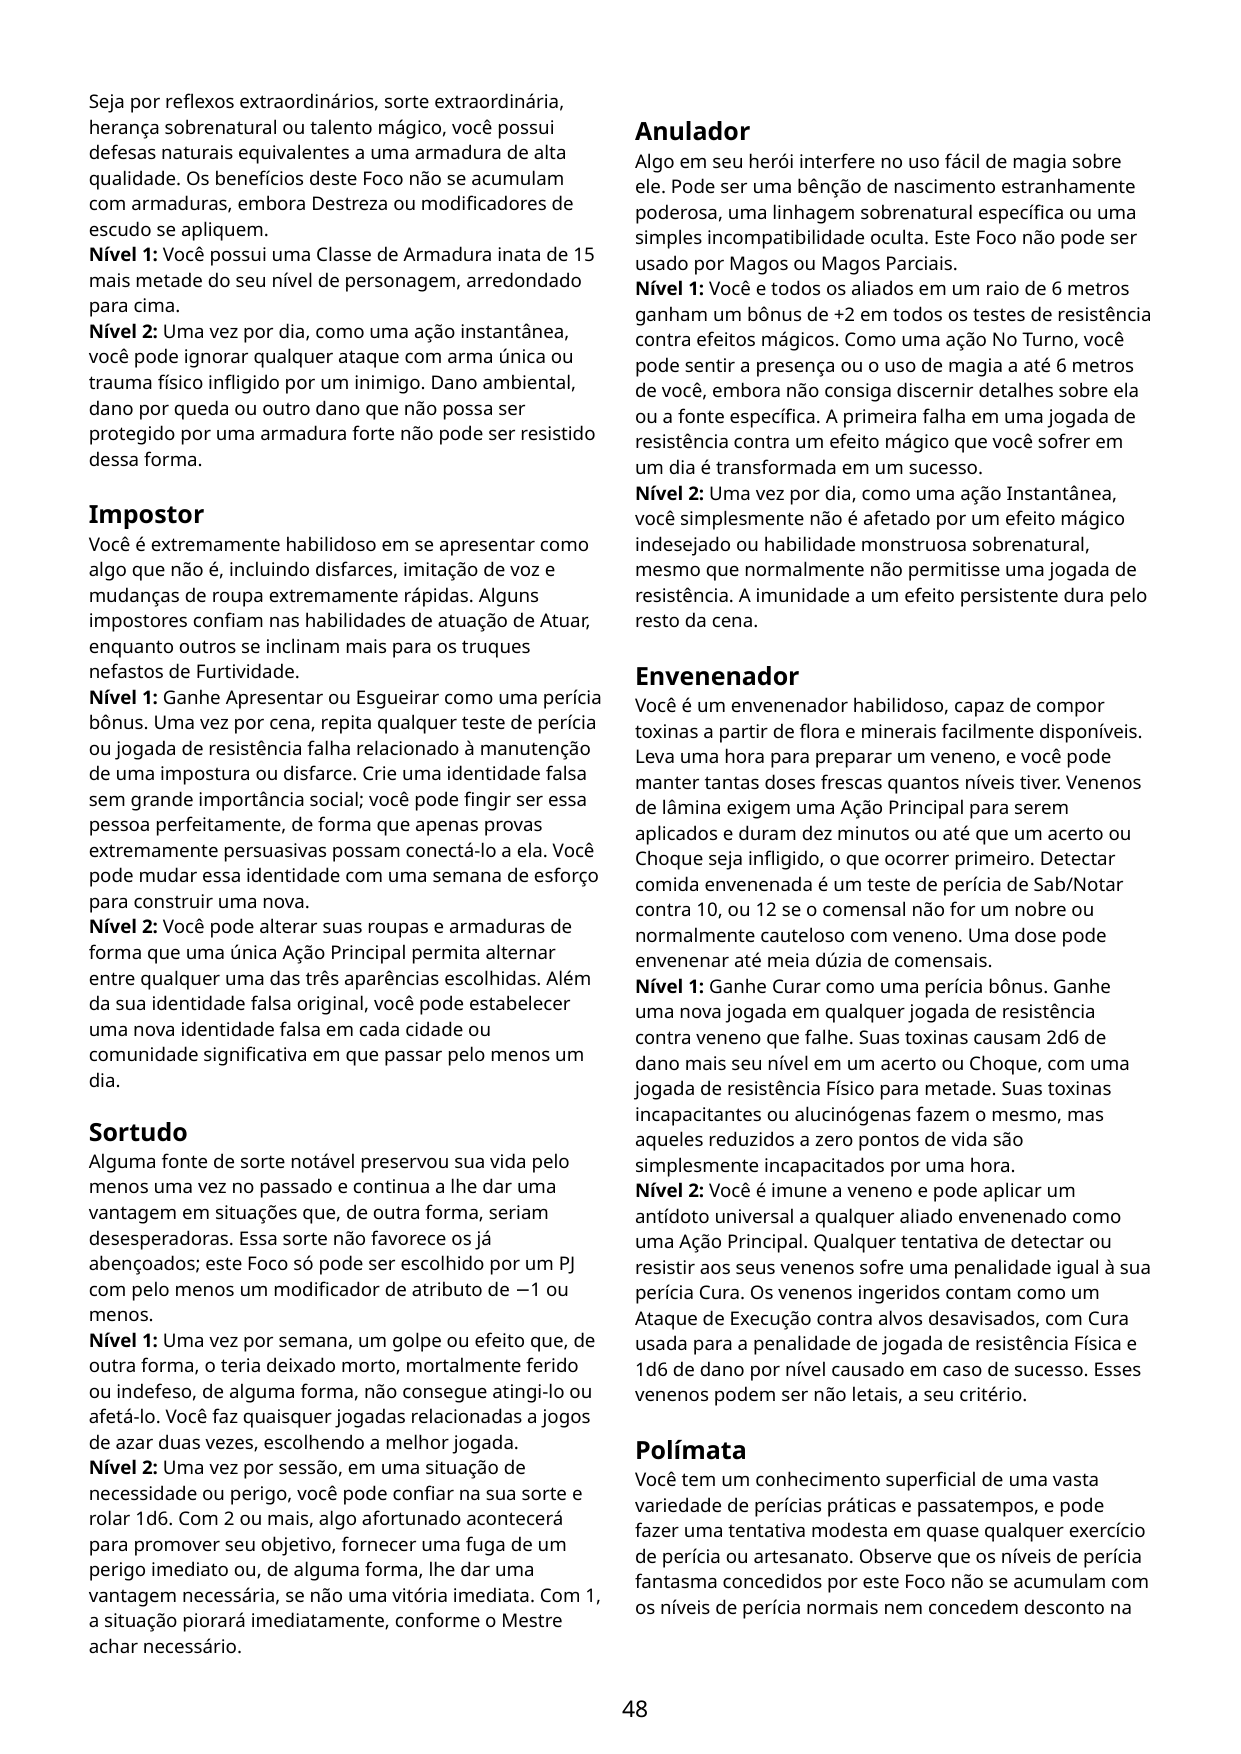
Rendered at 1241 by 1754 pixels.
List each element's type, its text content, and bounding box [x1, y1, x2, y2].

text Nível 1: Você e todos os aliados em um raio de 6 metros ganham um bônus de +2 em todos os testes de resistência contra efeitos mágicos. Como uma ação No Turno, você pode sentir a presença ou o uso de magia a até 6 metros de você, embora não consiga discernir detalhes sobre ela ou a fonte específica. A primeira falha em uma jogada de resistência contra um efeito mágico que você sofrer em um dia é transformada em um sucesso. [635, 276, 1152, 480]
text Você é um envenenador habilidoso, capaz de compor toxinas a partir de flora e minerais facilmente disponíveis. Leva uma hora para preparar um veneno, e você pode manter tantas doses frescas quantos níveis tiver. Venenos de lâmina exigem uma Ação Principal para serem aplicados e duram dez minutos ou até que um acerto ou Choque seja infligido, o que ocorrer primeiro. Detectar comida envenenada é um teste de perícia de Sab/Notar contra 10, ou 12 se o comensal não for um nobre ou normalmente cauteloso com veneno. Uma dose pode envenenar até meia dúzia de comensais. [635, 693, 1152, 973]
text Alguma fonte de sorte notável preservou sua vida pelo menos uma vez no passado e continua a lhe dar uma vantagem em situações que, de outra forma, seriam desesperadoras. Essa sorte não favorece os já abençoados; este Foco só pode ser escolhido por um PJ com pelo menos um modificador de atributo de −1 ou menos. [88, 1148, 605, 1327]
text Você é extremamente habilidoso em se apresentar como algo que não é, incluindo disfarces, imitação de voz e mudanças de roupa extremamente rápidas. Alguns impostores confiam nas habilidades de atuação de Atuar, enquanto outros se inclinam mais para os truques nefastos de Furtividade. [88, 531, 605, 684]
text Polímata [635, 1433, 1152, 1467]
text Impostor [88, 497, 605, 531]
text Nível 2: Uma vez por dia, como uma ação instantânea, você pode ignorar qualquer ataque com arma única ou trauma físico infligido por um inimigo. Dano ambiental, dano por queda ou outro dano que não possa ser protegido por uma armadura forte não pode ser resistido dessa forma. [88, 318, 605, 471]
text Você tem um conhecimento superficial de uma vasta variedade de perícias práticas e passatempos, e pode fazer uma tentativa modesta em quase qualquer exercício de perícia ou artesanato. Observe que os níveis de perícia fantasma concedidos por este Foco não se acumulam com os níveis de perícia normais nem concedem desconto na [635, 1467, 1152, 1620]
text Nível 2: Uma vez por sessão, em uma situação de necessidade ou perigo, você pode confiar na sua sorte e rolar 1d6. Com 2 ou mais, algo afortunado acontecerá para promover seu objetivo, fornecer uma fuga de um perigo imediato ou, de alguma forma, lhe dar uma vantagem necessária, se não uma vitória imediata. Com 1, a situação piorará imediatamente, conforme o Mestre achar necessário. [88, 1454, 605, 1659]
text Algo em seu herói interfere no uso fácil de magia sobre ele. Pode ser uma bênção de nascimento estranhamente poderosa, uma linhagem sobrenatural específica ou uma simples incompatibilidade oculta. Este Foco não pode ser usado por Magos ou Magos Parciais. [635, 148, 1152, 276]
text Nível 1: Ganhe Curar como uma perícia bônus. Ganhe uma nova jogada em qualquer jogada de resistência contra veneno que falhe. Suas toxinas causam 2d6 de dano mais seu nível em um acerto ou Choque, com uma jogada de resistência Físico para metade. Suas toxinas incapacitantes ou alucinógenas fazem o mesmo, mas aqueles reduzidos a zero pontos de vida são simplesmente incapacitados por uma hora. [635, 973, 1152, 1177]
text Sortudo [88, 1114, 605, 1148]
text Nível 1: Você possui uma Classe de Armadura inata de 15 mais metade do seu nível de personagem, arredondado para cima. [88, 242, 605, 318]
text Nível 1: Ganhe Apresentar ou Esgueirar como uma perícia bônus. Uma vez por cena, repita qualquer teste de perícia ou jogada de resistência falha relacionado à manutenção de uma impostura ou disfarce. Crie uma identidade falsa sem grande importância social; você pode fingir ser essa pessoa perfeitamente, de forma que apenas provas extremamente persuasivas possam conectá-lo a ela. Você pode mudar essa identidade com uma semana de esforço para construir uma nova. [88, 684, 605, 914]
text Anulador [635, 114, 1152, 148]
text Nível 2: Você é imune a veneno e pode aplicar um antídoto universal a qualquer aliado envenenado como uma Ação Principal. Qualquer tentativa de detectar ou resistir aos seus venenos sofre uma penalidade igual à sua perícia Cura. Os venenos ingeridos contam como um Ataque de Execução contra alvos desavisados, com Cura usada para a penalidade de jogada de resistência Física e 1d6 de dano por nível causado em caso de sucesso. Esses venenos podem ser não letais, a seu critério. [635, 1177, 1152, 1407]
text Envenenador [635, 658, 1152, 693]
text Nível 1: Uma vez por semana, um golpe ou efeito que, de outra forma, o teria deixado morto, mortalmente ferido ou indefeso, de alguma forma, não consegue atingi-lo ou afetá-lo. Você faz quaisquer jogadas relacionadas a jogos de azar duas vezes, escolhendo a melhor jogada. [88, 1327, 605, 1454]
text Nível 2: Você pode alterar suas roupas e armaduras de forma que uma única Ação Principal permita alternar entre qualquer uma das três aparências escolhidas. Além da sua identidade falsa original, você pode estabelecer uma nova identidade falsa em cada cidade ou comunidade significativa em que passar pelo menos um dia. [88, 914, 605, 1092]
text Seja por reflexos extraordinários, sorte extraordinária, herança sobrenatural ou talento mágico, você possui defesas naturais equivalentes a uma armadura de alta qualidade. Os benefícios deste Foco não se acumulam com armaduras, embora Destreza ou modificadores de escudo se apliquem. [88, 88, 605, 242]
text Nível 2: Uma vez por dia, como uma ação Instantânea, você simplesmente não é afetado por um efeito mágico indesejado ou habilidade monstruosa sobrenatural, mesmo que normalmente não permitisse uma jogada de resistência. A imunidade a um efeito persistente dura pelo resto da cena. [635, 480, 1152, 633]
